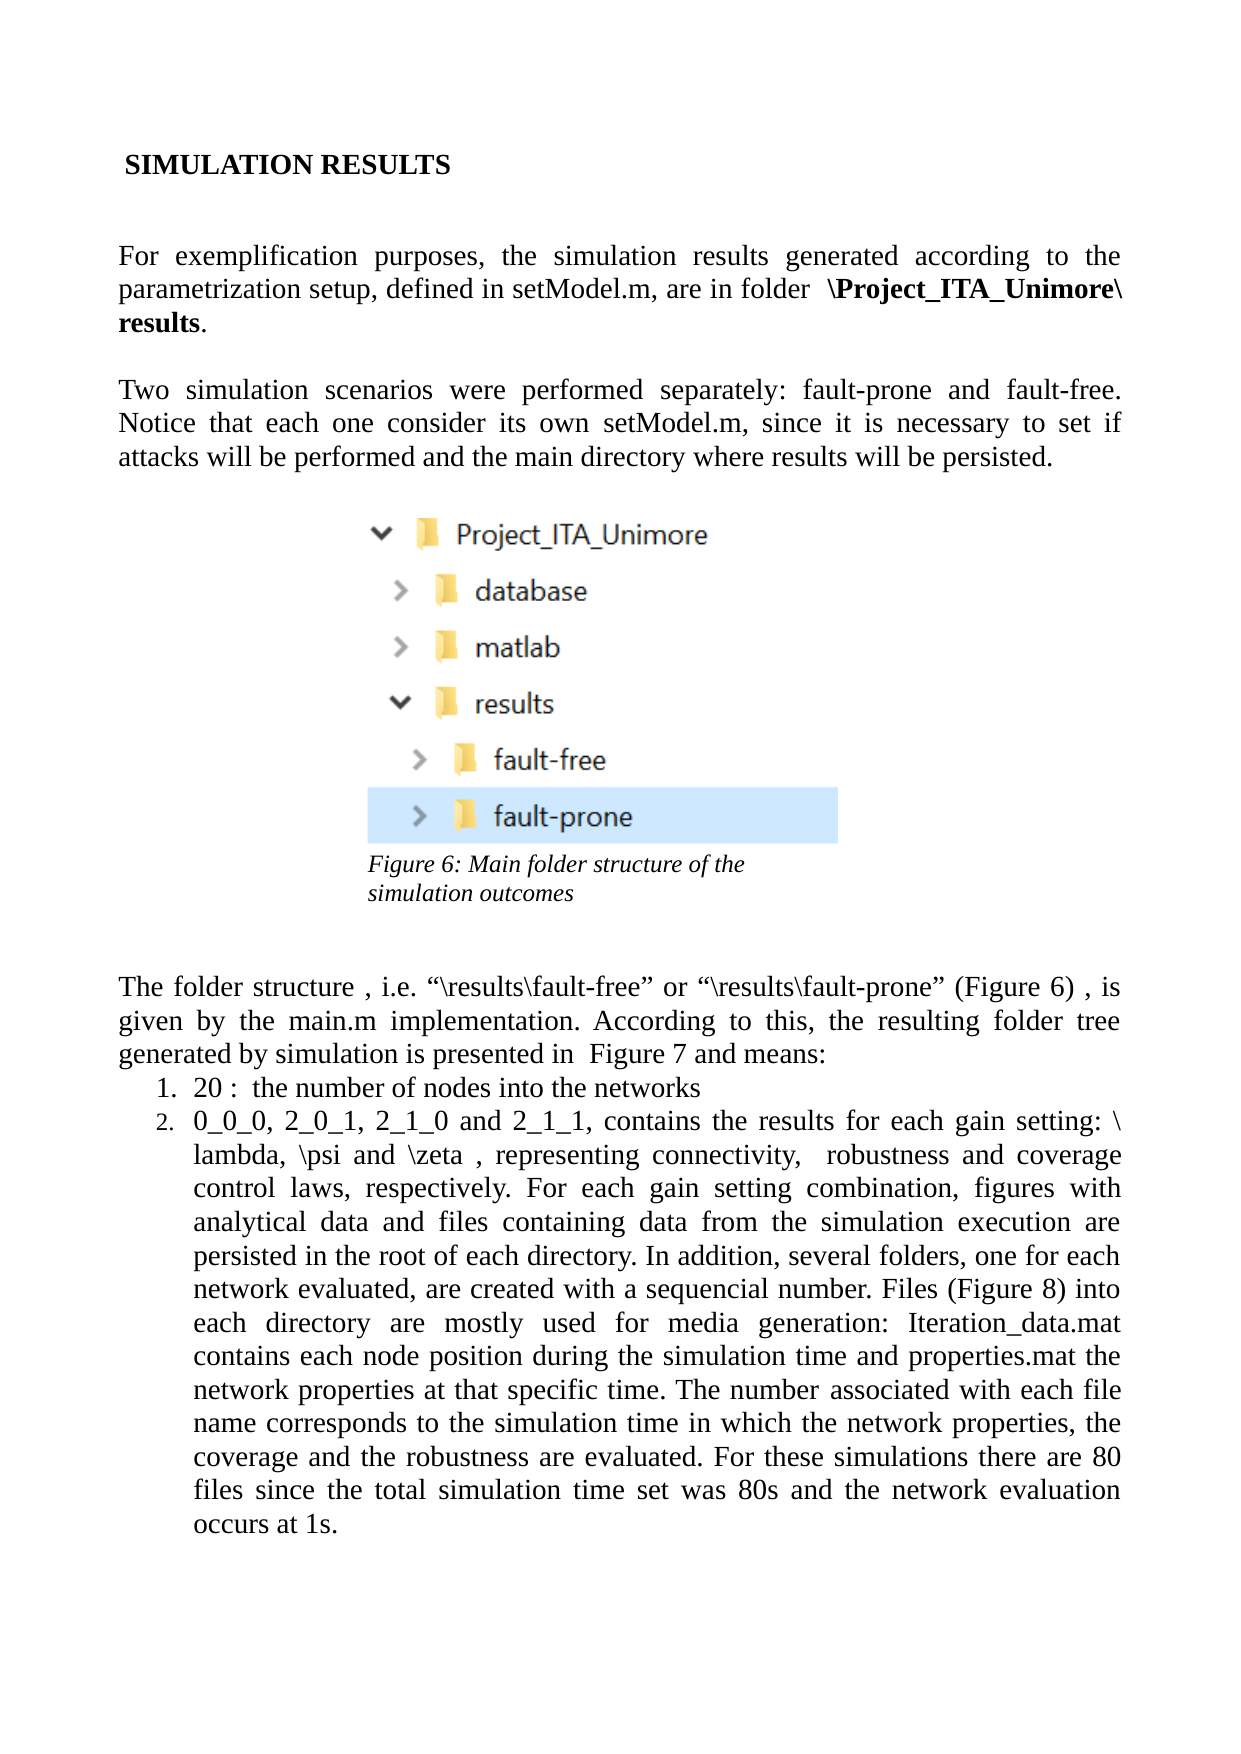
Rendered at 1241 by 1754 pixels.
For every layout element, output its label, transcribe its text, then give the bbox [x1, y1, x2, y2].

list 0_0_0, 2_0_1, 2_1_0 and 2_1_1, contains the results for each gain setting: \lambda, \psi and \zeta , representing connectivity, robustness and coverage control laws, respectively. For each gain setting combination, figures with analytical data and files containing data from the simulation execution are persisted in the root of each directory. In addition, several folders, one for each network evaluated, are created with a sequencial number. Files (Figure 8) into each directory are mostly used for media generation: Iteration_data.mat contains each node position during the simulation time and properties.mat the network properties at that specific time. The number associated with each file name corresponds to the simulation time in which the network properties, the coverage and the robustness are evaluated. For these simulations there are 80 files since the total simulation time set was 80s and the network evaluation occurs at 1s. [156, 1103, 1122, 1539]
text Two simulation scenarios were performed separately: fault-prone and fault-free. Notice that each one consider its own setModel.m, since it is necessary to set if attacks will be performed and the main directory where results will be persisted. [118, 372, 1122, 473]
text For exemplification purposes, the simulation results generated according to the parametrization setup, defined in setModel.m, are in folder \Project_ITA_Unimore\results. [118, 238, 1122, 338]
text SIMULATION RESULTS [118, 147, 1122, 180]
text Figure 6: Main folder structure of the simulation outcomes [368, 850, 838, 907]
picture [367, 518, 838, 850]
text The folder structure , i.e. “\results\fault-free” or “\results\fault-prone” (Figure 6) , is given by the main.m implementation. According to this, the resulting folder tree generated by simulation is presented in Figure 7 and means: [118, 969, 1122, 1070]
list 20 : the number of nodes into the networks [156, 1070, 1122, 1103]
